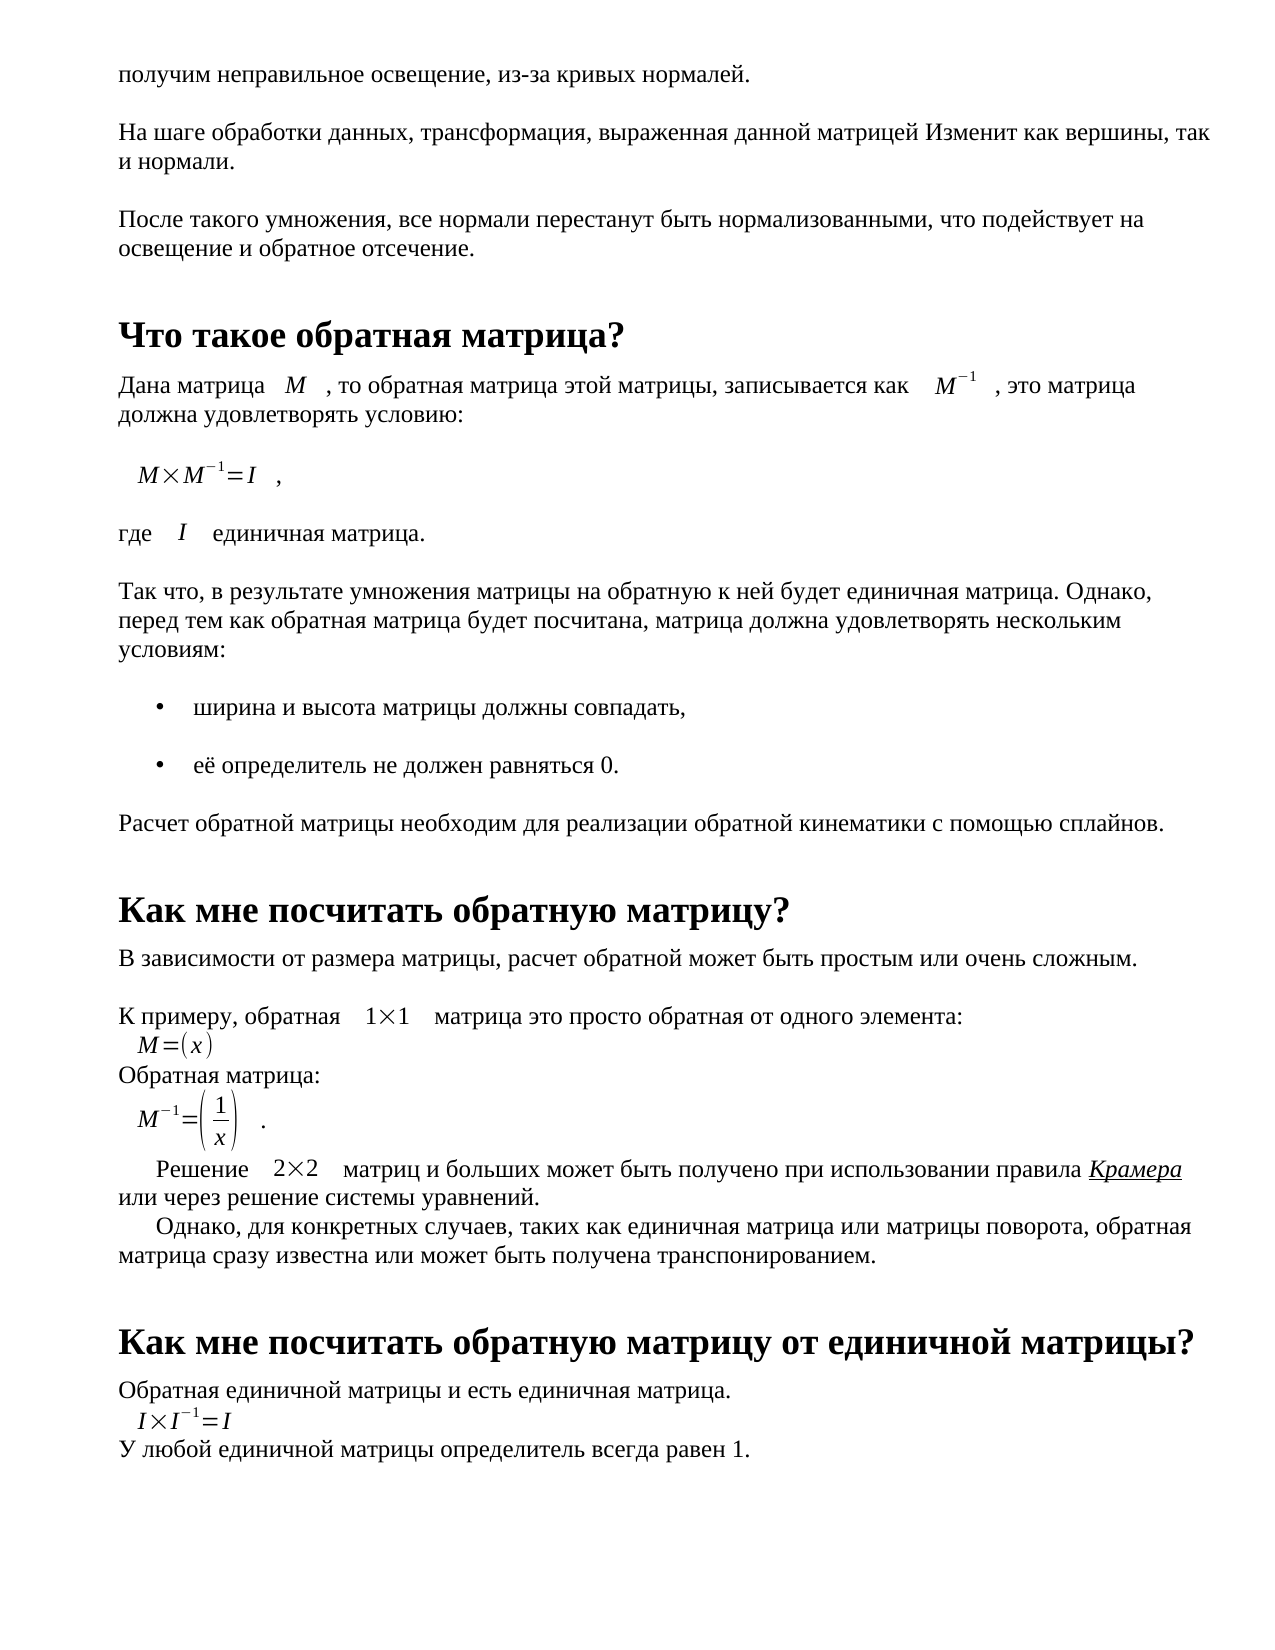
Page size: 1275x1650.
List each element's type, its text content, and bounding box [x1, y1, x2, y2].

subtitle Как мне посчитать обратную матрицу? [118, 887, 1216, 931]
text Дана матрица, то обратная матрица этой матрицы, записывается как , это матрица должна удовлетворять условию: [118, 368, 1216, 428]
text К примеру, обратная матрица это просто обратная от одного элемента: Обратная матрица: . Решение матриц и больших может быть получено при использовании правила Крамера или через решение системы уравнений. Однако, для конкретных случаев, таких как единичная матрица или матрицы поворота, обратная матрица сразу известна или может быть получена транспонированием. [118, 1001, 1216, 1269]
text получим неправильное освещение, из-за кривых нормалей. [118, 59, 1216, 88]
list ширина и высота матрицы должны совпадать, [156, 692, 1216, 721]
text После такого умножения, все нормали перестанут быть нормализованными, что подействует на освещение и обратное отсечение. [118, 204, 1216, 262]
text где единичная матрица. [118, 518, 1216, 547]
text На шаге обработки данных, трансформация, выраженная данной матрицей Изменит как вершины, так и нормали. [118, 117, 1216, 175]
text В зависимости от размера матрицы, расчет обратной может быть простым или очень сложным. [118, 943, 1216, 972]
text Обратная единичной матрицы и есть единичная матрица. У любой единичной матрицы определитель всегда равен 1. [118, 1375, 1216, 1463]
subtitle Что такое обратная матрица? [118, 312, 1216, 355]
subtitle Как мне посчитать обратную матрицу от единичной матрицы? [118, 1319, 1216, 1362]
text Расчет обратной матрицы необходим для реализации обратной кинематики с помощью сплайнов. [118, 808, 1216, 837]
text Так что, в результате умножения матрицы на обратную к ней будет единичная матрица. Однако, перед тем как обратная матрица будет посчитана, матрица должна удовлетворять нескольким условиям: [118, 576, 1216, 662]
list её определитель не должен равняться 0. [156, 750, 1216, 779]
text , [118, 457, 1216, 488]
